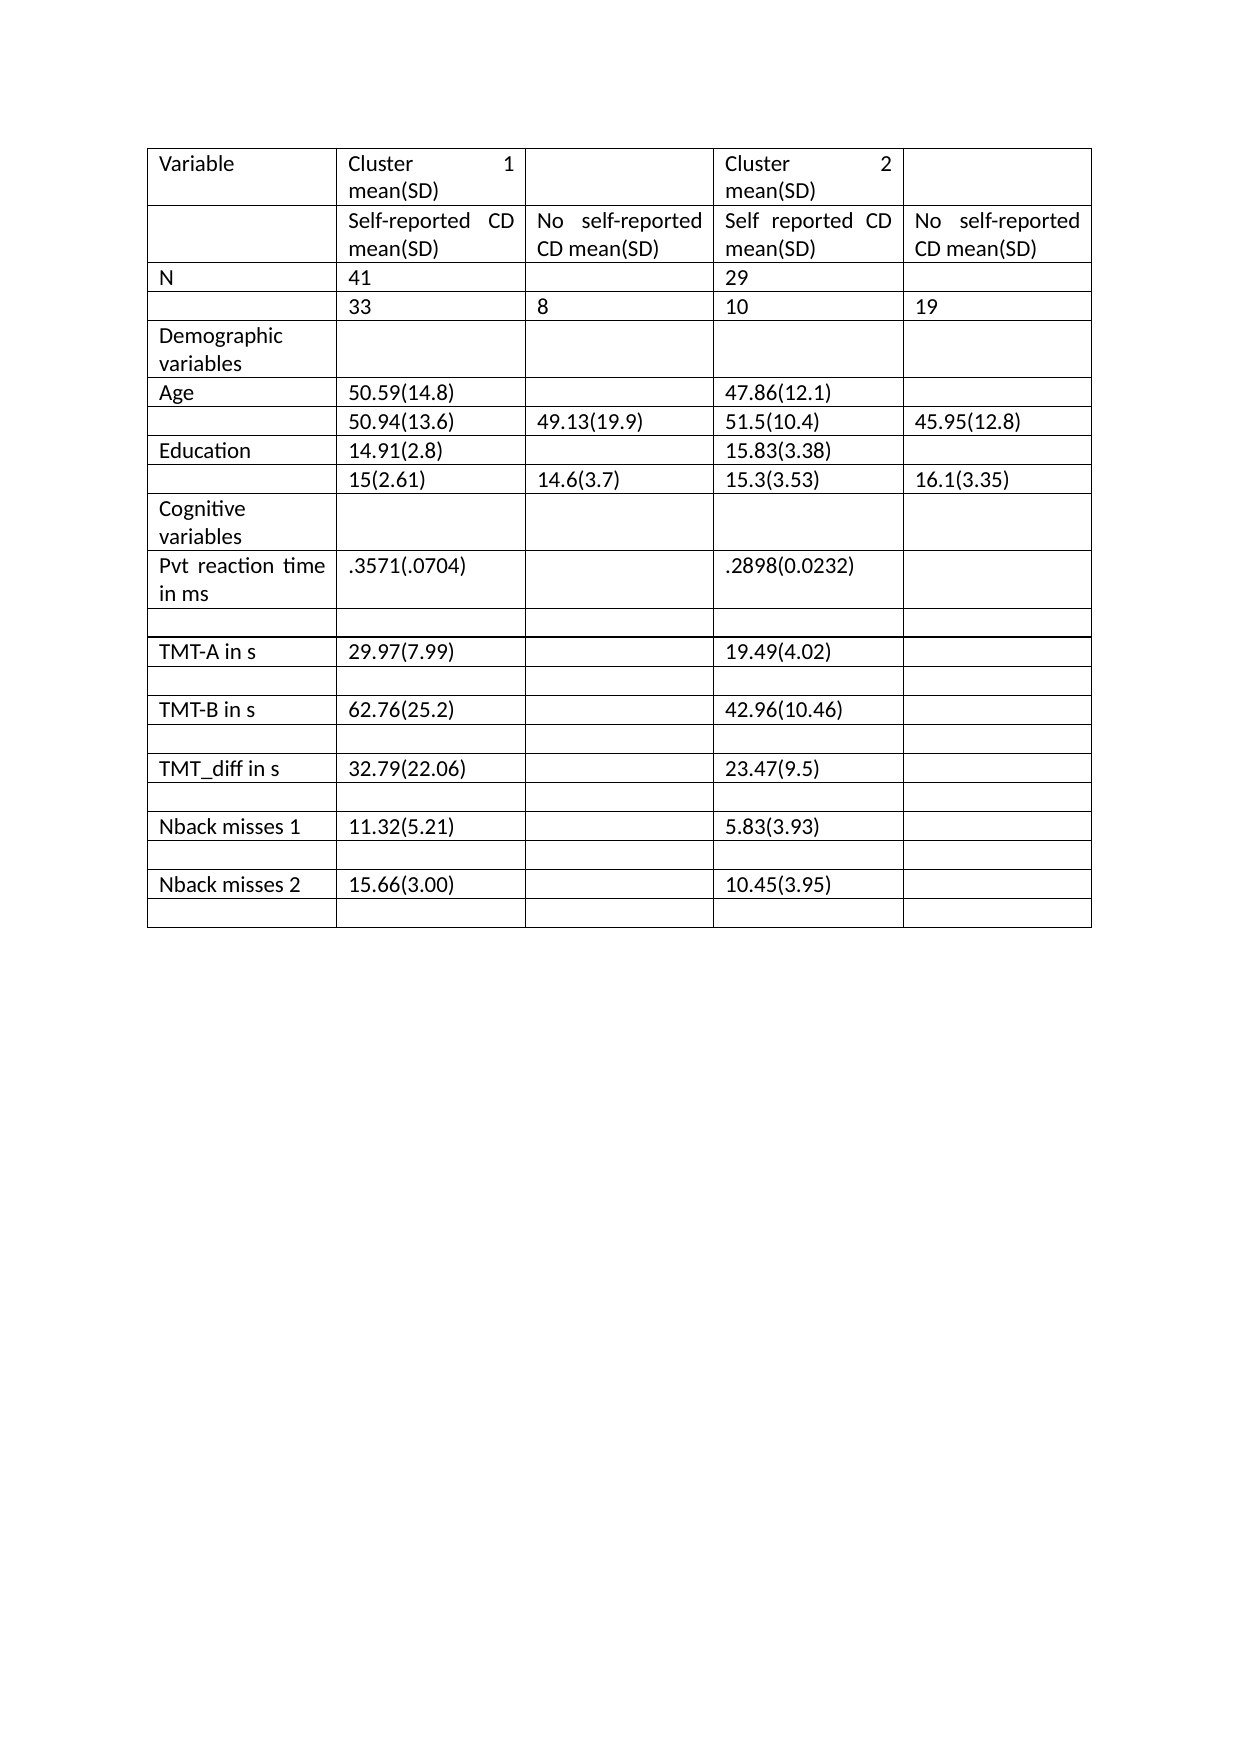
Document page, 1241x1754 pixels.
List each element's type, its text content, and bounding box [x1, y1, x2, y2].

table_cell [526, 638, 713, 666]
table_cell TMT-A in s [148, 638, 336, 666]
table_cell Pvt reaction time in ms [148, 551, 336, 607]
table_cell [904, 696, 1091, 724]
table_cell 19.49(4.02) [714, 638, 903, 666]
table_cell [148, 407, 336, 435]
table_cell TMT-B in s [148, 696, 336, 724]
table_cell [714, 667, 903, 694]
table_cell [904, 812, 1091, 840]
table_cell [904, 638, 1091, 666]
table_cell [904, 725, 1091, 753]
table_cell [148, 783, 336, 811]
table_cell [526, 812, 713, 840]
table_cell 41 [337, 263, 525, 291]
table_header [526, 149, 713, 205]
table_cell 32.79(22.06) [337, 754, 525, 782]
table_cell [148, 465, 336, 493]
table_cell [148, 609, 336, 636]
table_cell [526, 783, 713, 811]
table_cell [526, 551, 713, 607]
table_cell 45.95(12.8) [904, 407, 1091, 435]
table_cell [904, 783, 1091, 811]
table_cell [714, 841, 903, 869]
table_cell [337, 321, 525, 377]
table_cell [904, 321, 1091, 377]
table_cell [526, 321, 713, 377]
table_cell [904, 494, 1091, 550]
table_cell [904, 436, 1091, 464]
table_cell [714, 321, 903, 377]
table_cell [904, 667, 1091, 694]
table_cell 11.32(5.21) [337, 812, 525, 840]
table_cell 49.13(19.9) [526, 407, 713, 435]
table_cell Self-reported CD mean(SD) [337, 206, 525, 262]
table_cell [148, 841, 336, 869]
table_cell [714, 609, 903, 636]
table_cell [337, 899, 525, 927]
table_header Variable [148, 149, 336, 205]
table_cell 23.47(9.5) [714, 754, 903, 782]
table_cell 50.59(14.8) [337, 378, 525, 406]
table_cell [904, 841, 1091, 869]
table_cell [904, 609, 1091, 636]
table_cell 15(2.61) [337, 465, 525, 493]
table_cell [904, 551, 1091, 607]
table_cell 10 [714, 292, 903, 320]
table_cell 29.97(7.99) [337, 638, 525, 666]
table_cell Age [148, 378, 336, 406]
table_cell [148, 292, 336, 320]
table_cell 10.45(3.95) [714, 870, 903, 898]
table_cell 5.83(3.93) [714, 812, 903, 840]
table_cell [526, 899, 713, 927]
table_cell [904, 754, 1091, 782]
table_cell [904, 899, 1091, 927]
table_cell Education [148, 436, 336, 464]
table_cell 42.96(10.46) [714, 696, 903, 724]
table_cell .2898(0.0232) [714, 551, 903, 607]
table_cell 33 [337, 292, 525, 320]
table_cell .3571(.0704) [337, 551, 525, 607]
table_cell 47.86(12.1) [714, 378, 903, 406]
table_cell [337, 494, 525, 550]
table_cell [526, 263, 713, 291]
table_cell [337, 725, 525, 753]
table_cell [714, 899, 903, 927]
table_cell 15.83(3.38) [714, 436, 903, 464]
table_cell Self reported CD mean(SD) [714, 206, 903, 262]
table_cell [904, 378, 1091, 406]
table_cell N [148, 263, 336, 291]
table_cell [148, 899, 336, 927]
table_cell [526, 609, 713, 636]
table_cell [526, 725, 713, 753]
table_cell [526, 436, 713, 464]
table_cell [714, 783, 903, 811]
table_cell 29 [714, 263, 903, 291]
table_cell Cognitive variables [148, 494, 336, 550]
table_cell 50.94(13.6) [337, 407, 525, 435]
table_cell 19 [904, 292, 1091, 320]
table_cell [526, 696, 713, 724]
table_cell [526, 870, 713, 898]
table_cell 62.76(25.2) [337, 696, 525, 724]
table_cell [526, 754, 713, 782]
table_cell 14.6(3.7) [526, 465, 713, 493]
table_cell 15.66(3.00) [337, 870, 525, 898]
table_cell Nback misses 2 [148, 870, 336, 898]
table_cell No self-reported CD mean(SD) [904, 206, 1091, 262]
table_cell Nback misses 1 [148, 812, 336, 840]
table_cell 15.3(3.53) [714, 465, 903, 493]
table_cell Demographic variables [148, 321, 336, 377]
table_cell [337, 841, 525, 869]
table_cell [526, 494, 713, 550]
table_cell [337, 783, 525, 811]
table_cell [148, 725, 336, 753]
table_cell [904, 870, 1091, 898]
table_cell 14.91(2.8) [337, 436, 525, 464]
table_cell 16.1(3.35) [904, 465, 1091, 493]
table_cell TMT_diff in s [148, 754, 336, 782]
table_header Cluster 1 mean(SD) [337, 149, 525, 205]
table_cell 8 [526, 292, 713, 320]
table_header [904, 149, 1091, 205]
table_cell [148, 206, 336, 262]
table_cell No self-reported CD mean(SD) [526, 206, 713, 262]
table_cell 51.5(10.4) [714, 407, 903, 435]
table_header Cluster 2 mean(SD) [714, 149, 903, 205]
table_cell [714, 725, 903, 753]
table_cell [526, 841, 713, 869]
table_cell [526, 378, 713, 406]
table_cell [148, 667, 336, 694]
table_cell [714, 494, 903, 550]
table_cell [337, 609, 525, 636]
table_cell [526, 667, 713, 694]
table_cell [904, 263, 1091, 291]
table_cell [337, 667, 525, 694]
